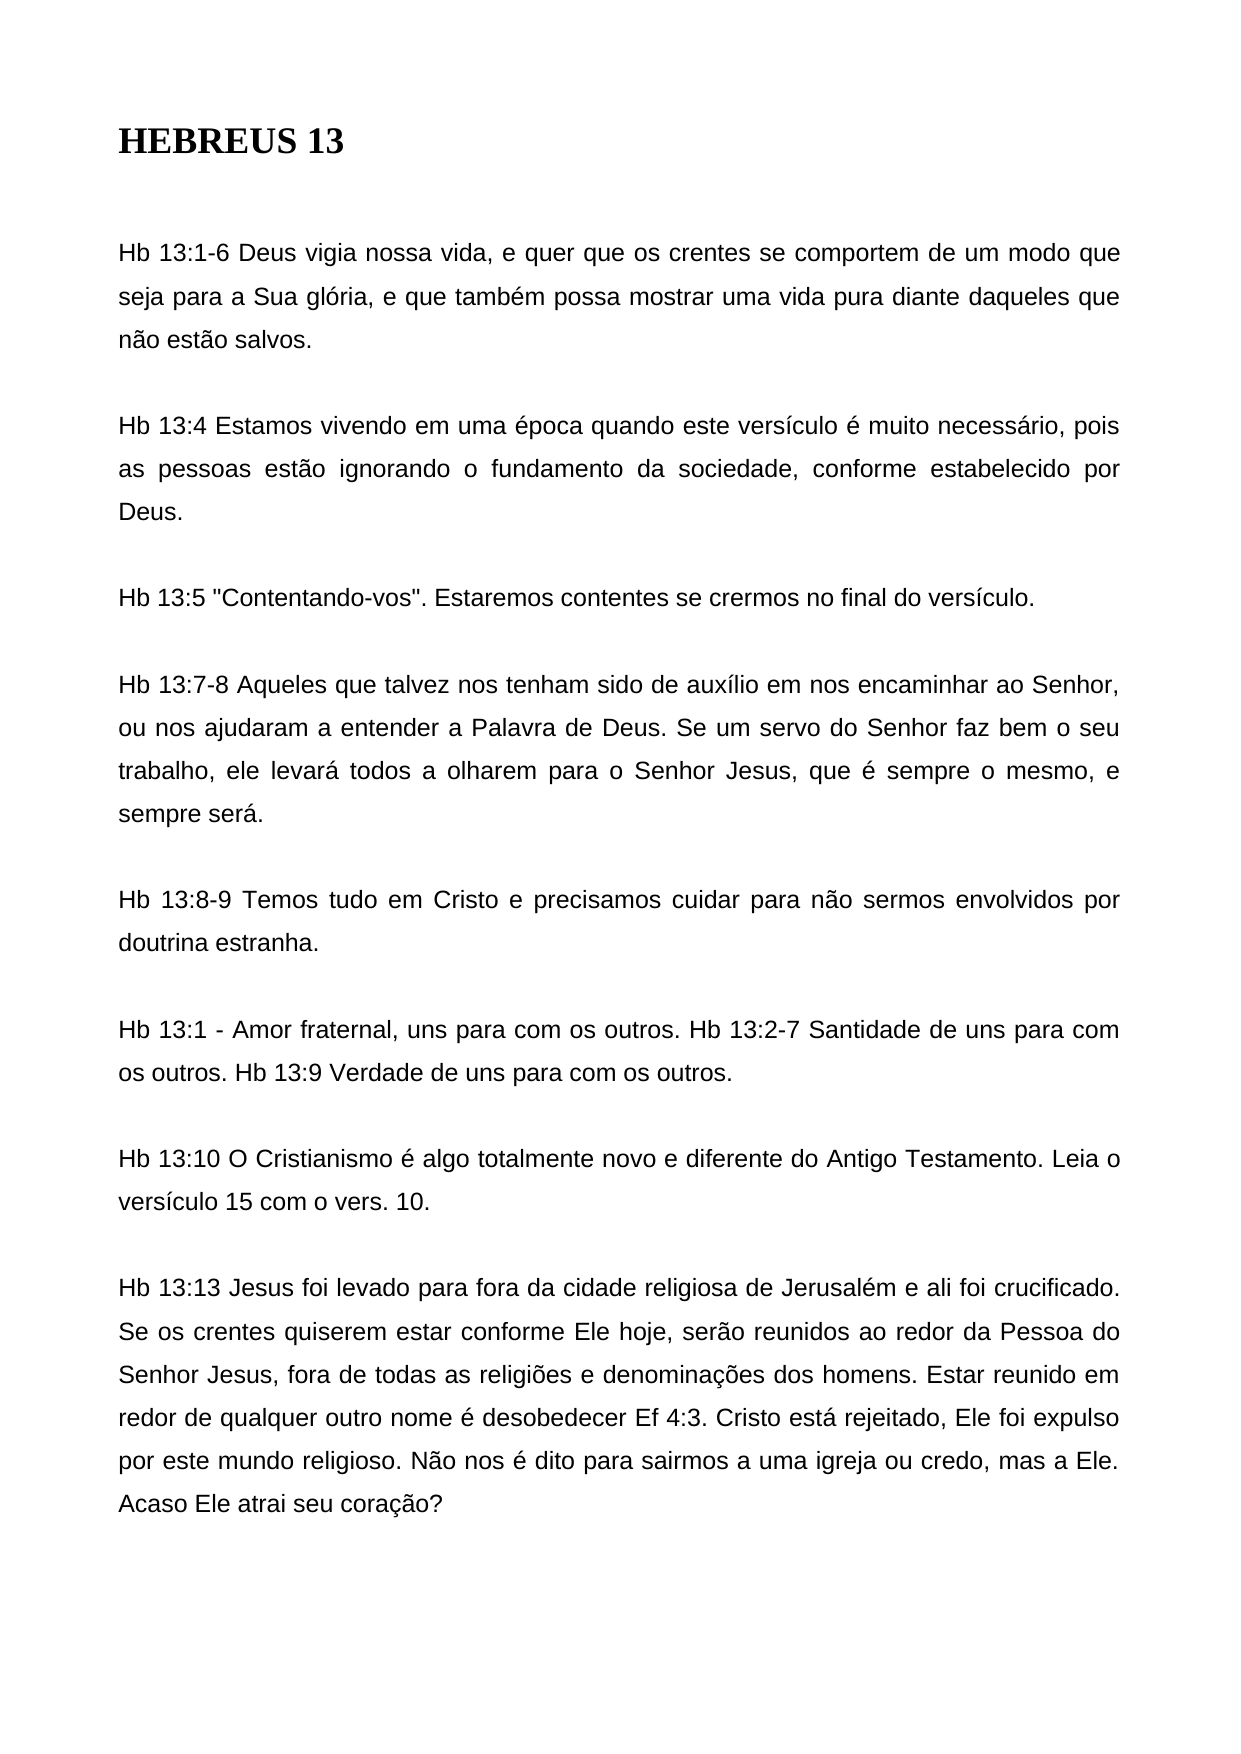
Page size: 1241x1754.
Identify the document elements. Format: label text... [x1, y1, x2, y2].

text Hb 13:5 "Contentando-vos". Estaremos contentes se crermos no final do versículo. [118, 583, 1122, 612]
text Hb 13:7-8 Aqueles que talvez nos tenham sido de auxílio em nos encaminhar ao Senhor, ou nos ajudaram a entender a Palavra de Deus. Se um servo do Senhor faz bem o seu trabalho, ele levará todos a olharem para o Senhor Jesus, que é sempre o mesmo, e sempre será. [118, 670, 1122, 828]
text Hb 13:10 O Cristianismo é algo totalmente novo e diferente do Antigo Testamento. Leia o versículo 15 com o vers. 10. [118, 1144, 1122, 1216]
text Hb 13:1-6 Deus vigia nossa vida, e quer que os crentes se comportem de um modo que seja para a Sua glória, e que também possa mostrar uma vida pura diante daqueles que não estão salvos. [118, 238, 1122, 353]
subtitle HEBREUS 13 [118, 118, 1122, 161]
text Hb 13:13 Jesus foi levado para fora da cidade religiosa de Jerusalém e ali foi crucificado. Se os crentes quiserem estar conforme Ele hoje, serão reunidos ao redor da Pessoa do Senhor Jesus, fora de todas as religiões e denominações dos homens. Estar reunido em redor de qualquer outro nome é desobedecer Ef 4:3. Cristo está rejeitado, Ele foi expulso por este mundo religioso. Não nos é dito para sairmos a uma igreja ou credo, mas a Ele. Acaso Ele atrai seu coração? [118, 1273, 1122, 1518]
text Hb 13:8-9 Temos tudo em Cristo e precisamos cuidar para não sermos envolvidos por doutrina estranha. [118, 885, 1122, 957]
text Hb 13:4 Estamos vivendo em uma época quando este versículo é muito necessário, pois as pessoas estão ignorando o fundamento da sociedade, conforme estabelecido por Deus. [118, 411, 1122, 526]
text Hb 13:1 - Amor fraternal, uns para com os outros. Hb 13:2-7 Santidade de uns para com os outros. Hb 13:9 Verdade de uns para com os outros. [118, 1015, 1122, 1087]
